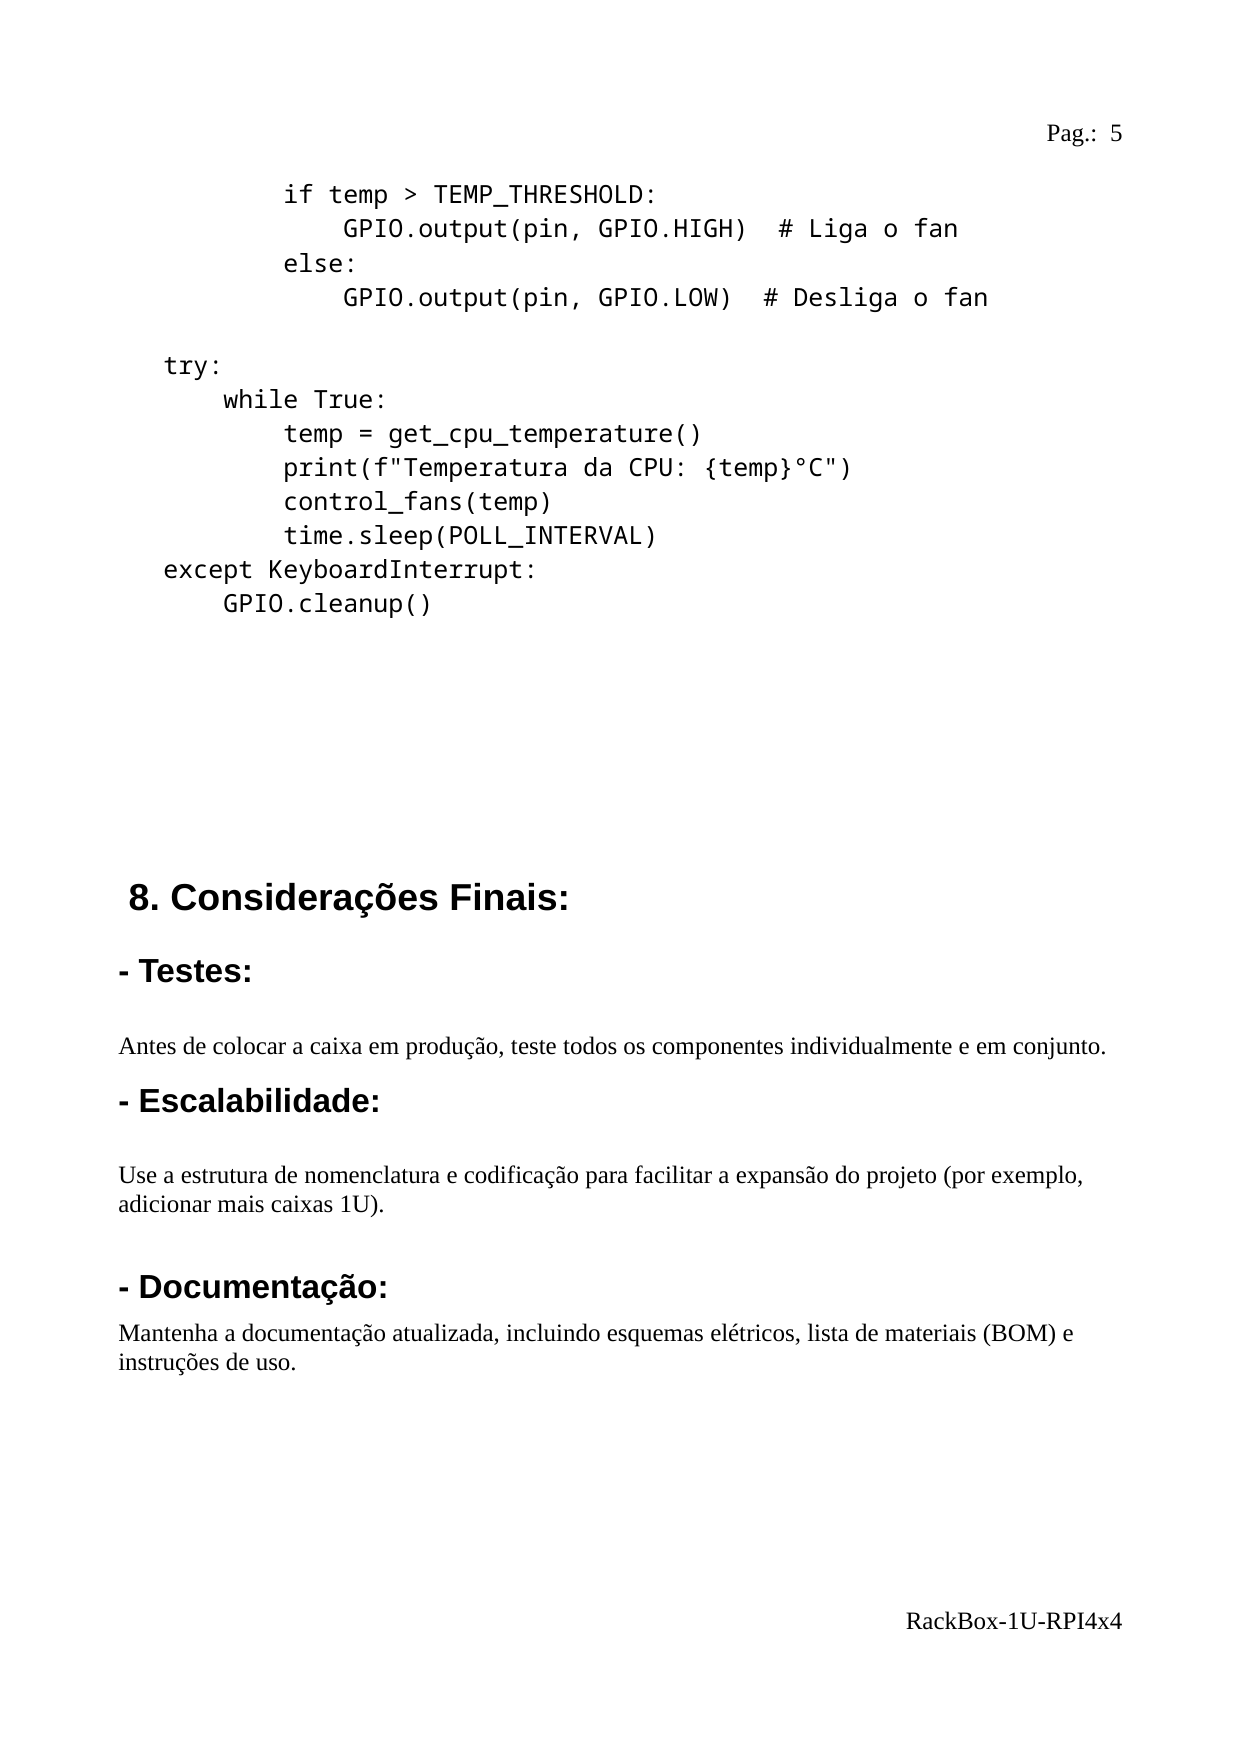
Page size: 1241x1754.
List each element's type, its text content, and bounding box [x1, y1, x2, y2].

subtitle - Testes: [118, 951, 1122, 990]
text Use a estrutura de nomenclatura e codificação para facilitar a expansão do projeto (por exemplo, adicionar mais caixas 1U). [118, 1160, 1122, 1218]
text while True: [118, 381, 1122, 416]
subtitle - Documentação: [118, 1267, 1122, 1306]
text except KeyboardInterrupt: [118, 552, 1122, 586]
subtitle - Escalabilidade: [118, 1081, 1122, 1119]
text if temp > TEMP_THRESHOLD: [118, 177, 1122, 211]
text try: [118, 347, 1122, 381]
text GPIO.output(pin, GPIO.LOW) # Desliga o fan [118, 279, 1122, 313]
text time.sleep(POLL_INTERVAL) [118, 518, 1122, 552]
text GPIO.output(pin, GPIO.HIGH) # Liga o fan [118, 211, 1122, 245]
text GPIO.cleanup() [118, 586, 1122, 620]
text temp = get_cpu_temperature() [118, 416, 1122, 449]
text else: [118, 245, 1122, 279]
text print(f"Temperatura da CPU: {temp}°C") [118, 449, 1122, 484]
subtitle 8. Considerações Finais: [118, 875, 1122, 918]
text Mantenha a documentação atualizada, incluindo esquemas elétricos, lista de materiais (BOM) e instruções de uso. [118, 1318, 1122, 1376]
text control_fans(temp) [118, 484, 1122, 518]
text Antes de colocar a caixa em produção, teste todos os componentes individualmente e em conjunto. [118, 1031, 1122, 1060]
